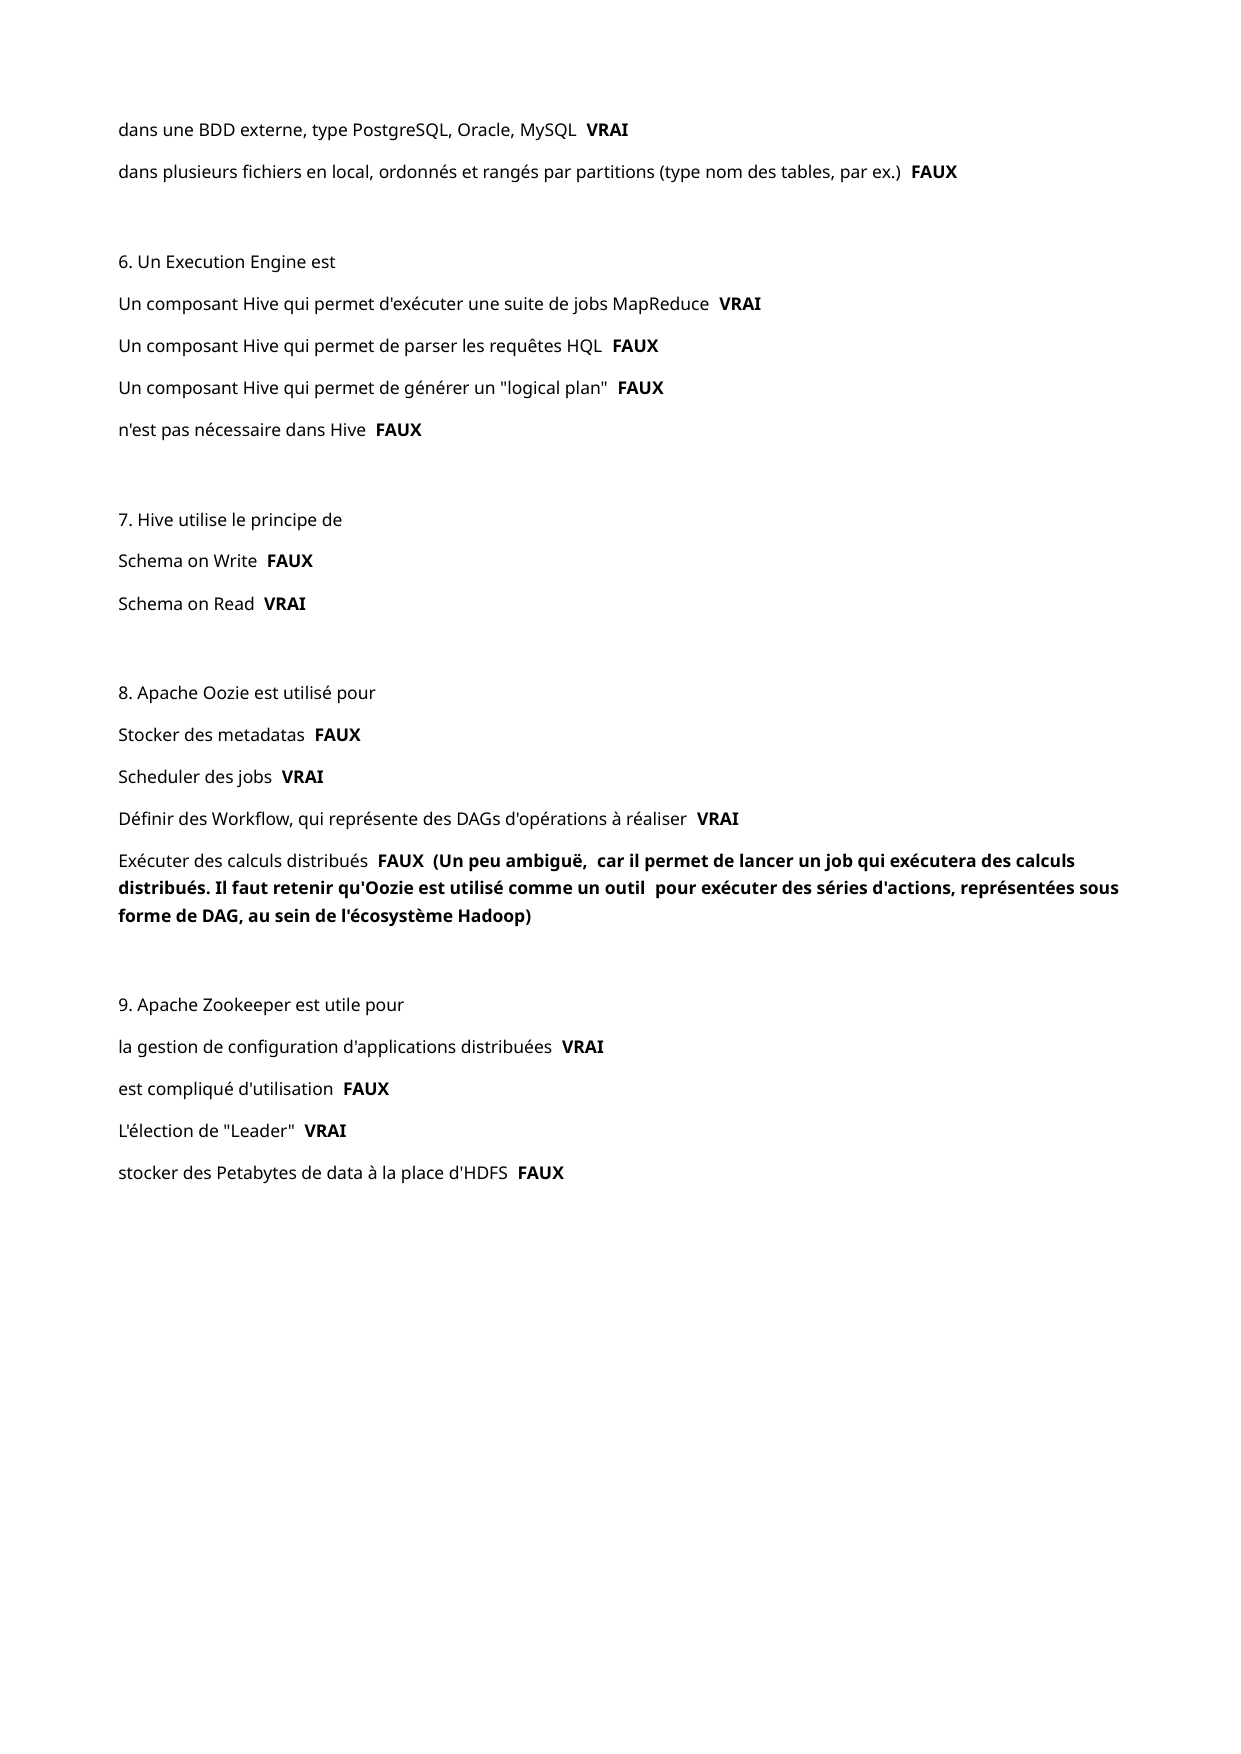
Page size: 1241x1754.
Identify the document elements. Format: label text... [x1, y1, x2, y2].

text Stocker des metadatas FAUX [118, 723, 1122, 747]
text 6. Un Execution Engine est [118, 250, 1122, 273]
text Définir des Workflow, qui représente des DAGs d'opérations à réaliser VRAI [118, 807, 1122, 831]
text Un composant Hive qui permet d'exécuter une suite de jobs MapReduce VRAI [118, 292, 1122, 316]
text est compliqué d'utilisation FAUX [118, 1077, 1122, 1101]
text Un composant Hive qui permet de générer un "logical plan" FAUX [118, 376, 1122, 399]
text Schema on Write FAUX [118, 549, 1122, 573]
text 8. Apache Oozie est utilisé pour [118, 681, 1122, 704]
text dans plusieurs fichiers en local, ordonnés et rangés par partitions (type nom des tables, par ex.) FAUX [118, 160, 1122, 184]
text n'est pas nécessaire dans Hive FAUX [118, 418, 1122, 441]
text L'élection de "Leader" VRAI [118, 1119, 1122, 1143]
text Un composant Hive qui permet de parser les requêtes HQL FAUX [118, 334, 1122, 357]
text 9. Apache Zookeeper est utile pour [118, 993, 1122, 1017]
text dans une BDD externe, type PostgreSQL, Oracle, MySQL VRAI [118, 118, 1122, 142]
text la gestion de configuration d'applications distribuées VRAI [118, 1035, 1122, 1059]
text Scheduler des jobs VRAI [118, 765, 1122, 788]
text 7. Hive utilise le principe de [118, 507, 1122, 531]
text Schema on Read VRAI [118, 591, 1122, 615]
text Exécuter des calculs distribués FAUX (Un peu ambiguë, car il permet de lancer un job qui exécutera des calculs distribués. Il faut retenir qu'Oozie est utilisé comme un outil pour exécuter des séries d'actions, représentées sous forme de DAG, au sein de l'écosystème Hadoop) [118, 849, 1122, 927]
text stocker des Petabytes de data à la place d'HDFS FAUX [118, 1161, 1122, 1185]
